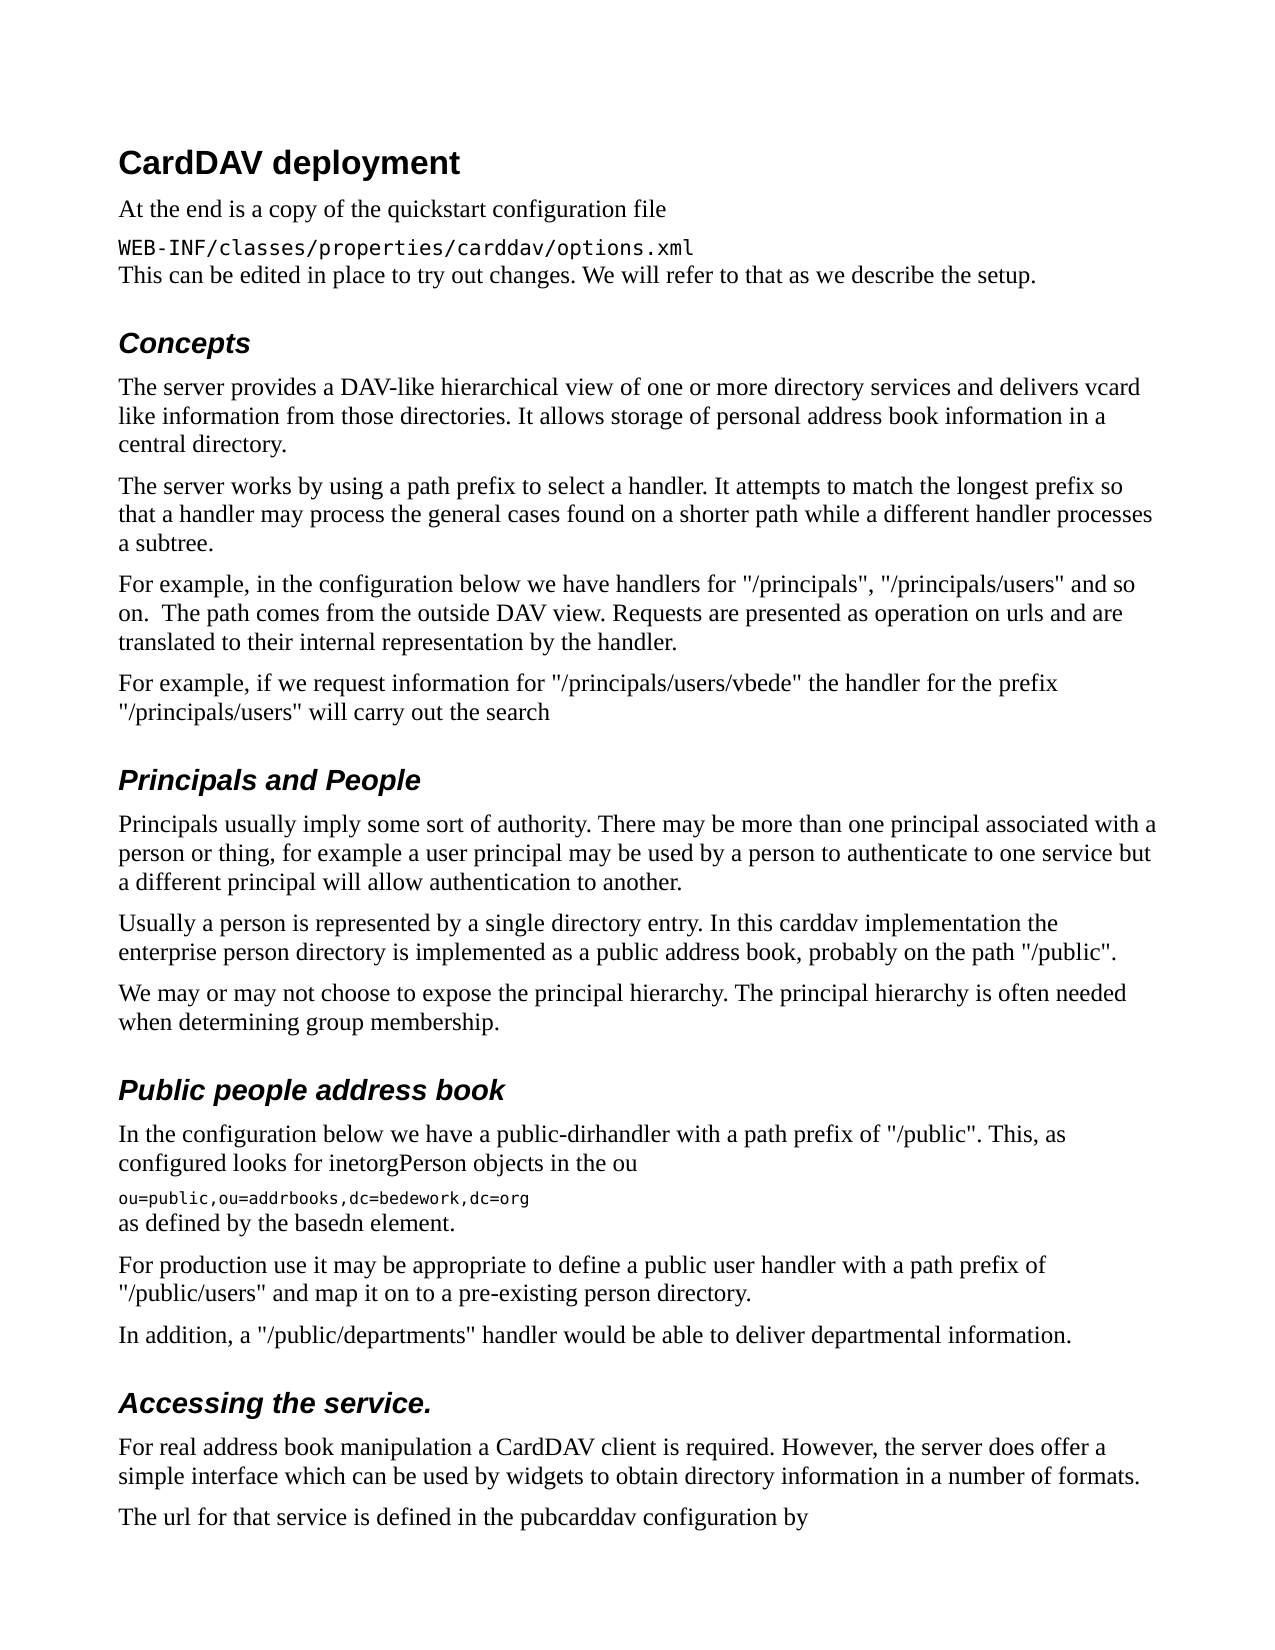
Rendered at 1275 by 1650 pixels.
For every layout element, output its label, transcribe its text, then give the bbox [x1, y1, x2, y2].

text The url for that service is defined in the pubcarddav configuration by [118, 1502, 1157, 1531]
text Principals usually imply some sort of authority. There may be more than one principal associated with a person or thing, for example a user principal may be used by a person to authenticate to one service but a different principal will allow authentication to another. [118, 809, 1157, 896]
text For example, in the configuration below we have handlers for "/principals", "/principals/users" and so on. The path comes from the outside DAV view. Requests are presented as operation on urls and are translated to their internal representation by the handler. [118, 569, 1157, 656]
text In addition, a "/public/departments" handler would be able to deliver departmental information. [118, 1320, 1157, 1348]
text For example, if we request information for "/principals/users/vbede" the handler for the prefix "/principals/users" will carry out the search [118, 668, 1157, 726]
subtitle Principals and People [118, 763, 1157, 797]
subtitle Concepts [118, 326, 1157, 359]
text At the end is a copy of the quickstart configuration file [118, 194, 1157, 223]
text For real address book manipulation a CardDAV client is required. However, the server does offer a simple interface which can be used by widgets to obtain directory information in a number of formats. [118, 1432, 1157, 1489]
subtitle CardDAV deployment [118, 143, 1157, 182]
text This can be edited in place to try out changes. We will refer to that as we describe the setup. [118, 260, 1157, 288]
text For production use it may be appropriate to define a public user handler with a path prefix of "/public/users" and map it on to a pre-existing person directory. [118, 1250, 1157, 1307]
text The server provides a DAV-like hierarchical view of one or more directory services and delivers vcard like information from those directories. It allows storage of personal address book information in a central directory. [118, 372, 1157, 458]
text WEB-INF/classes/properties/carddav/options.xml [118, 236, 1157, 260]
text We may or may not choose to expose the principal hierarchy. The principal hierarchy is often needed when determining group membership. [118, 978, 1157, 1036]
text as defined by the basedn element. [118, 1208, 1157, 1237]
text The server works by using a path prefix to select a handler. It attempts to match the longest prefix so that a handler may process the general cases found on a shorter path while a different handler processes a subtree. [118, 471, 1157, 557]
text ou=public,ou=addrbooks,dc=bedework,dc=org [118, 1189, 1157, 1208]
subtitle Public people address book [118, 1073, 1157, 1107]
subtitle Accessing the service. [118, 1386, 1157, 1419]
text Usually a person is represented by a single directory entry. In this carddav implementation the enterprise person directory is implemented as a public address book, probably on the path "/public". [118, 908, 1157, 966]
text In the configuration below we have a public-dirhandler with a path prefix of "/public". This, as configured looks for inetorgPerson objects in the ou [118, 1119, 1157, 1177]
